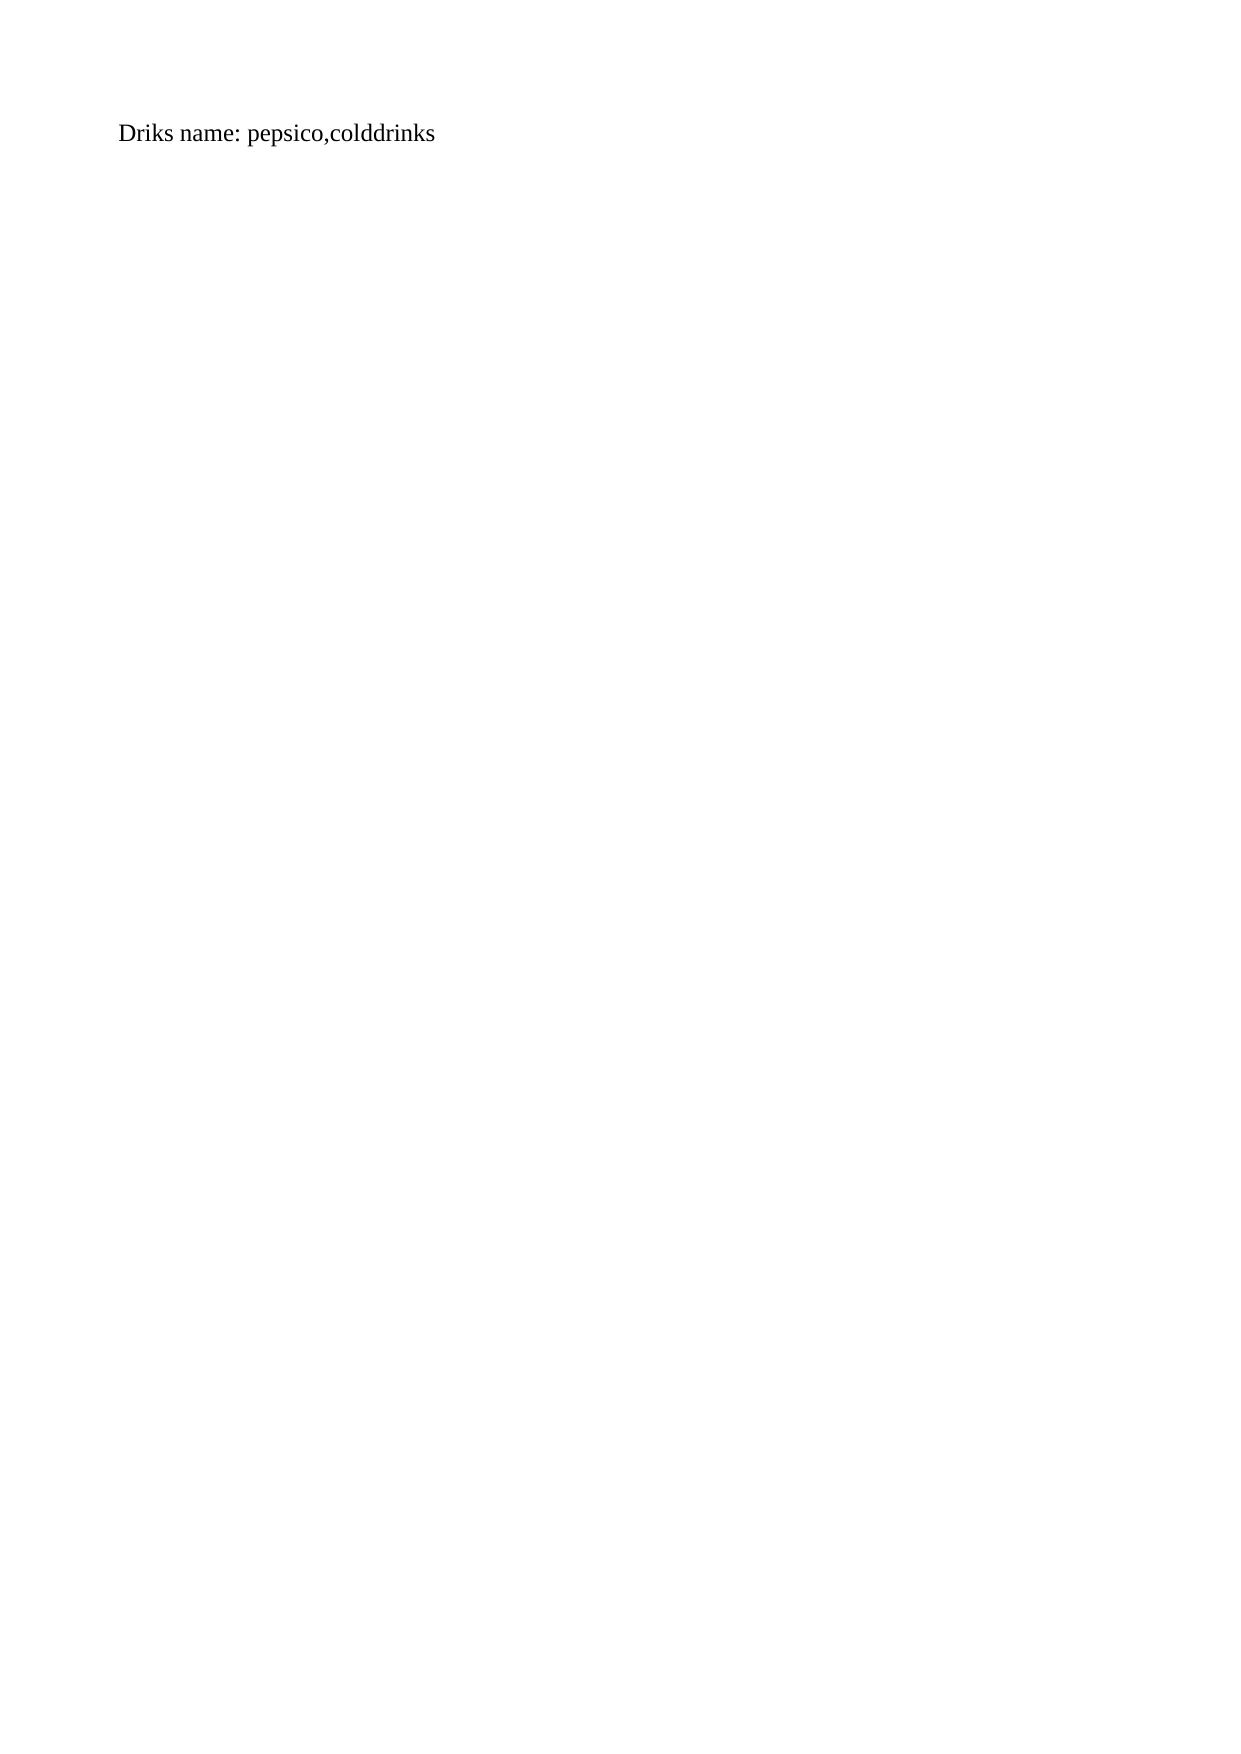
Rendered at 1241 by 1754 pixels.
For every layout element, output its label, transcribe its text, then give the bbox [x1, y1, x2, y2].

text Driks name: pepsico,colddrinks [118, 118, 1122, 147]
